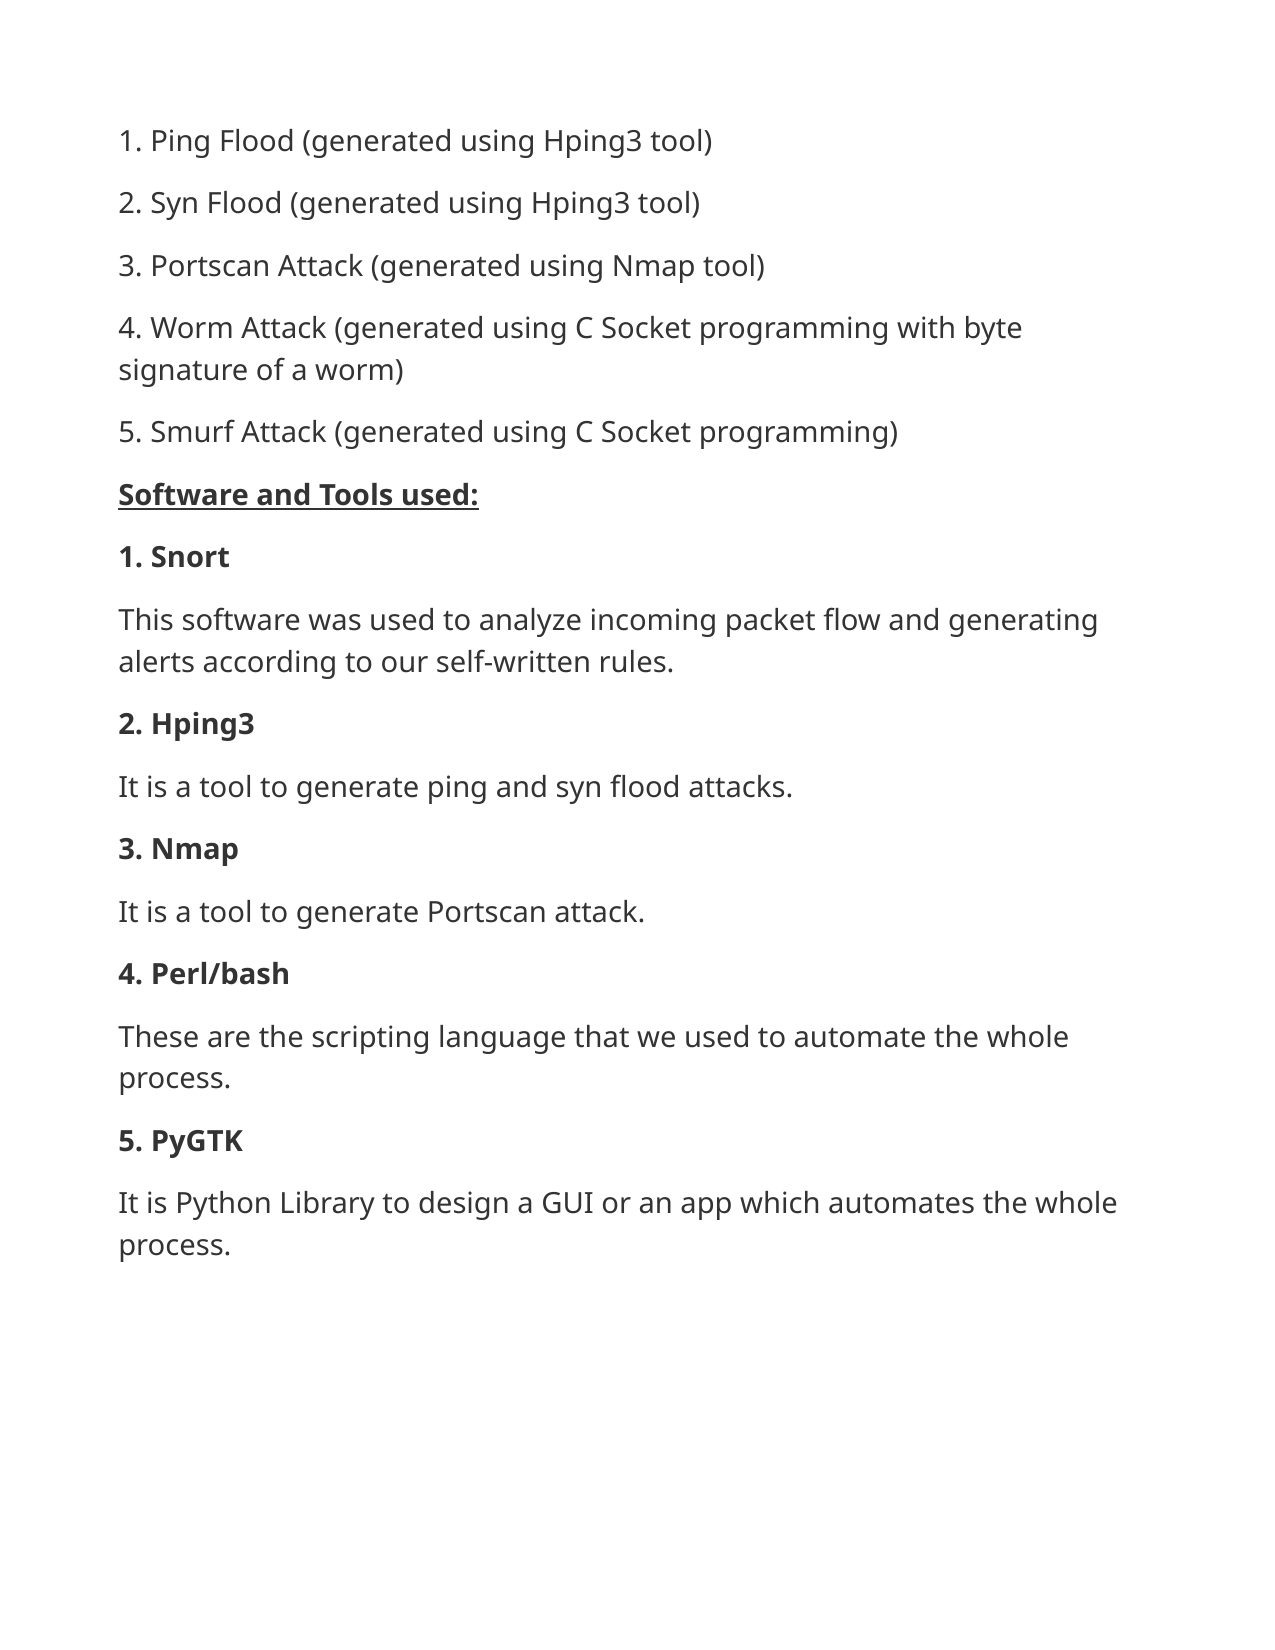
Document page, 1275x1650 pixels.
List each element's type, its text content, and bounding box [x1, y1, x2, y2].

text It is Python Library to design a GUI or an app which automates the whole process. [118, 1181, 1157, 1264]
text 3. Nmap [118, 826, 1157, 868]
text 1. Ping Flood (generated using Hping3 tool) [118, 118, 1157, 160]
text These are the scripting language that we used to automate the whole process. [118, 1014, 1157, 1097]
text 2. Syn Flood (generated using Hping3 tool) [118, 181, 1157, 222]
text 5. PyGTK [118, 1118, 1157, 1160]
text 4. Perl/bash [118, 951, 1157, 993]
text 3. Portscan Attack (generated using Nmap tool) [118, 243, 1157, 285]
text 2. Hping3 [118, 701, 1157, 743]
text 5. Smurf Attack (generated using C Socket programming) [118, 410, 1157, 451]
text 1. Snort [118, 535, 1157, 576]
text This software was used to analyze incoming packet flow and generating alerts according to our self-written rules. [118, 597, 1157, 681]
text Software and Tools used: [118, 472, 1157, 514]
text It is a tool to generate Portscan attack. [118, 889, 1157, 931]
text 4. Worm Attack (generated using C Socket programming with byte signature of a worm) [118, 306, 1157, 389]
text It is a tool to generate ping and syn flood attacks. [118, 764, 1157, 806]
